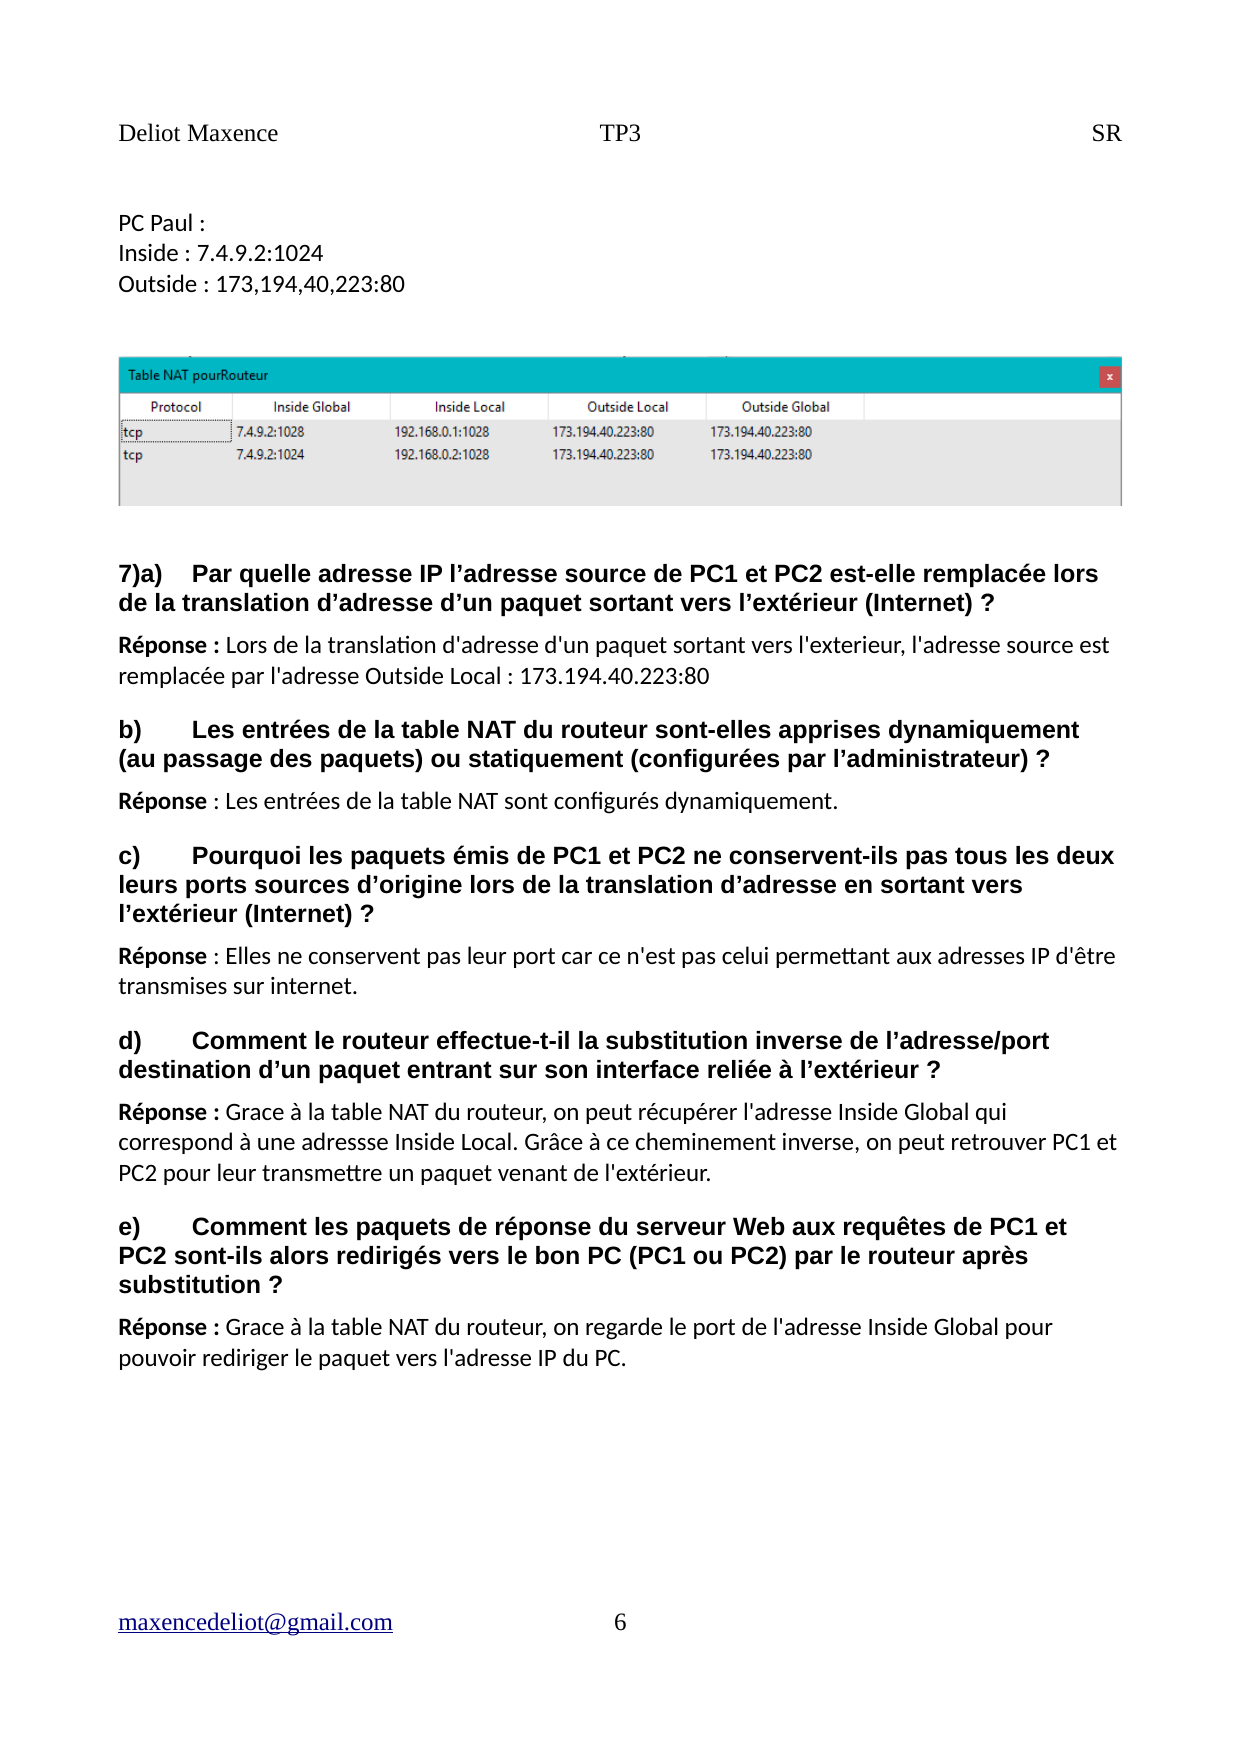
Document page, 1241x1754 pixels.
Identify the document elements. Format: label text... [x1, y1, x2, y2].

text Réponse : Grace à la table NAT du routeur, on peut récupérer l'adresse Inside Global qui correspond à une adressse Inside Local. Grâce à ce cheminement inverse, on peut retrouver PC1 et PC2 pour leur transmettre un paquet venant de l'extérieur. [118, 1096, 1122, 1187]
text PC Paul : [118, 207, 1122, 237]
subtitle c) Pourquoi les paquets émis de PC1 et PC2 ne conservent-ils pas tous les deux leurs ports sources d’origine lors de la translation d’adresse en sortant vers l’extérieur (Internet) ? [118, 841, 1122, 927]
subtitle e) Comment les paquets de réponse du serveur Web aux requêtes de PC1 et PC2 sont-ils alors redirigés vers le bon PC (PC1 ou PC2) par le routeur après substitution ? [118, 1212, 1122, 1299]
text Réponse : Elles ne conservent pas leur port car ce n'est pas celui permettant aux adresses IP d'être transmises sur internet. [118, 940, 1122, 1001]
text Réponse : Grace à la table NAT du routeur, on regarde le port de l'adresse Inside Global pour pouvoir rediriger le paquet vers l'adresse IP du PC. [118, 1311, 1122, 1372]
text Réponse : Les entrées de la table NAT sont configurés dynamiquement. [118, 786, 1122, 816]
subtitle d) Comment le routeur effectue-t-il la substitution inverse de l’adresse/port destination d’un paquet entrant sur son interface reliée à l’extérieur ? [118, 1026, 1122, 1083]
subtitle 7)a) Par quelle adresse IP l’adresse source de PC1 et PC2 est-elle remplacée lors de la translation d’adresse d’un paquet sortant vers l’extérieur (Internet) ? [118, 559, 1122, 617]
text Réponse : Lors de la translation d'adresse d'un paquet sortant vers l'exterieur, l'adresse source est remplacée par l'adresse Outside Local : 173.194.40.223:80 [118, 629, 1122, 691]
subtitle b) Les entrées de la table NAT du routeur sont-elles apprises dynamiquement (au passage des paquets) ou statiquement (configurées par l’administrateur) ? [118, 716, 1122, 773]
text Inside : 7.4.9.2:1024 [118, 237, 1122, 268]
text Outside : 173,194,40,223:80 [118, 268, 1122, 298]
picture [118, 356, 1123, 506]
